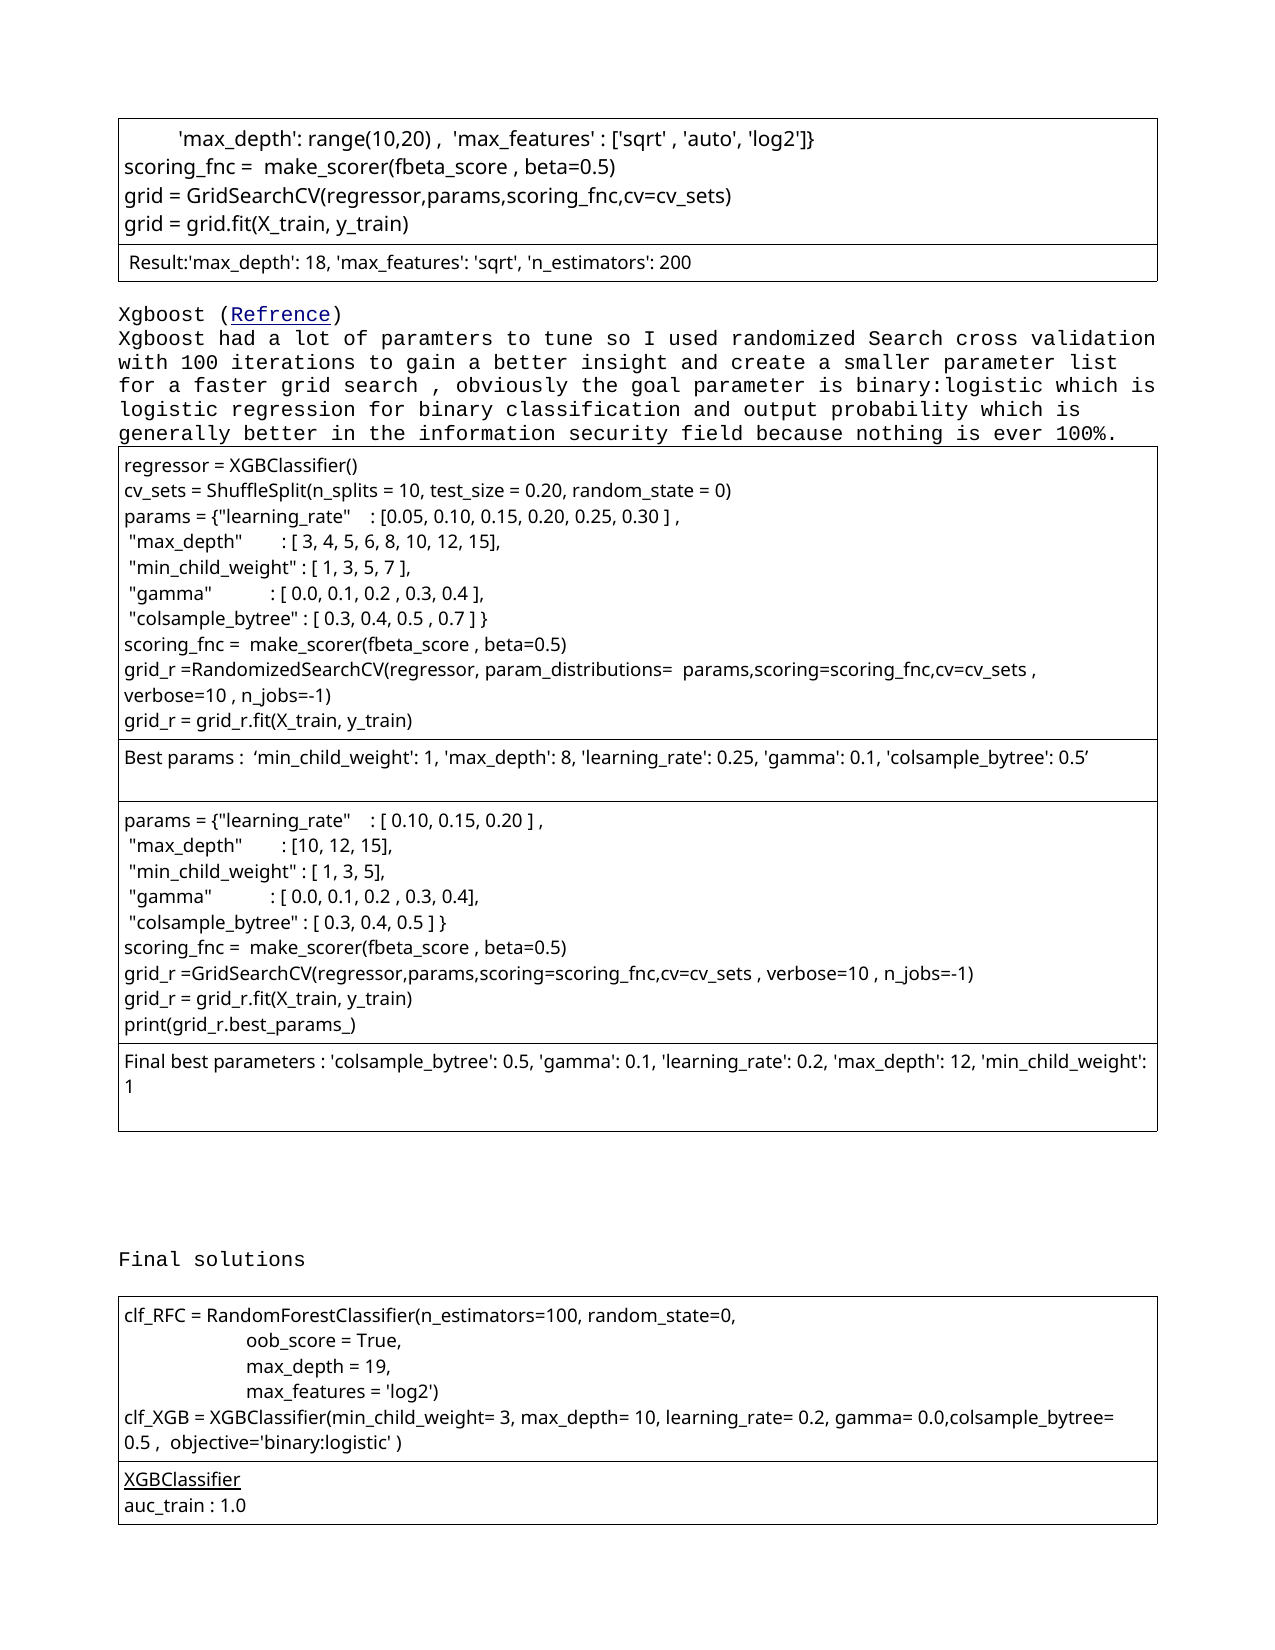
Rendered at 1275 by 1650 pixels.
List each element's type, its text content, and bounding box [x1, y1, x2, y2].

table_cell Final best parameters : 'colsample_bytree': 0.5, 'gamma': 0.1, 'learning_rate': 0.2, 'max_depth': 12, 'min_child_weight': 1 [119, 1044, 1157, 1131]
table_cell params = {"learning_rate" : [ 0.10, 0.15, 0.20 ] , "max_depth" : [10, 12, 15], "min_child_weight" : [ 1, 3, 5], "gamma" : [ 0.0, 0.1, 0.2 , 0.3, 0.4], "colsample_bytree" : [ 0.3, 0.4, 0.5 ] } scoring_fnc = make_scorer(fbeta_score , beta=0.5) grid_r =GridSearchCV(regressor,params,scoring=scoring_fnc,cv=cv_sets , verbose=10 , n_jobs=-1) grid_r = grid_r.fit(X_train, y_train) print(grid_r.best_params_) [119, 802, 1157, 1042]
table_cell Best params : ‘min_child_weight': 1, 'max_depth': 8, 'learning_rate': 0.25, 'gamma': 0.1, 'colsample_bytree': 0.5’ [119, 740, 1157, 801]
text Xgboost had a lot of paramters to tune so I used randomized Search cross validation with 100 iterations to gain a better insight and create a smaller parameter list for a faster grid search , obviously the goal parameter is binary:logistic which is logistic regression for binary classification and output probability which is generally better in the information security field because nothing is ever 100%. [118, 328, 1157, 446]
table_cell XGBClassifier auc_train : 1.0 [119, 1462, 1157, 1523]
table_header clf_RFC = RandomForestClassifier(n_estimators=100, random_state=0, oob_score = True, max_depth = 19, max_features = 'log2') clf_XGB = XGBClassifier(min_child_weight= 3, max_depth= 10, learning_rate= 0.2, gamma= 0.0,colsample_bytree= 0.5 , objective='binary:logistic' ) [119, 1297, 1157, 1461]
text Xgboost (Refrence) [118, 304, 1157, 328]
table_header regressor = XGBClassifier() cv_sets = ShuffleSplit(n_splits = 10, test_size = 0.20, random_state = 0) params = {"learning_rate" : [0.05, 0.10, 0.15, 0.20, 0.25, 0.30 ] , "max_depth" : [ 3, 4, 5, 6, 8, 10, 12, 15], "min_child_weight" : [ 1, 3, 5, 7 ], "gamma" : [ 0.0, 0.1, 0.2 , 0.3, 0.4 ], "colsample_bytree" : [ 0.3, 0.4, 0.5 , 0.7 ] } scoring_fnc = make_scorer(fbeta_score , beta=0.5) grid_r =RandomizedSearchCV(regressor, param_distributions= params,scoring=scoring_fnc,cv=cv_sets , verbose=10 , n_jobs=-1) grid_r = grid_r.fit(X_train, y_train) [119, 447, 1157, 739]
text Final solutions [118, 1249, 1157, 1273]
table_header 'max_depth': range(10,20) , 'max_features' : ['sqrt' , 'auto', 'log2']} scoring_fnc = make_scorer(fbeta_score , beta=0.5) grid = GridSearchCV(regressor,params,scoring_fnc,cv=cv_sets) grid = grid.fit(X_train, y_train) [119, 119, 1157, 243]
table_cell Result:'max_depth': 18, 'max_features': 'sqrt', 'n_estimators': 200 [119, 245, 1157, 281]
